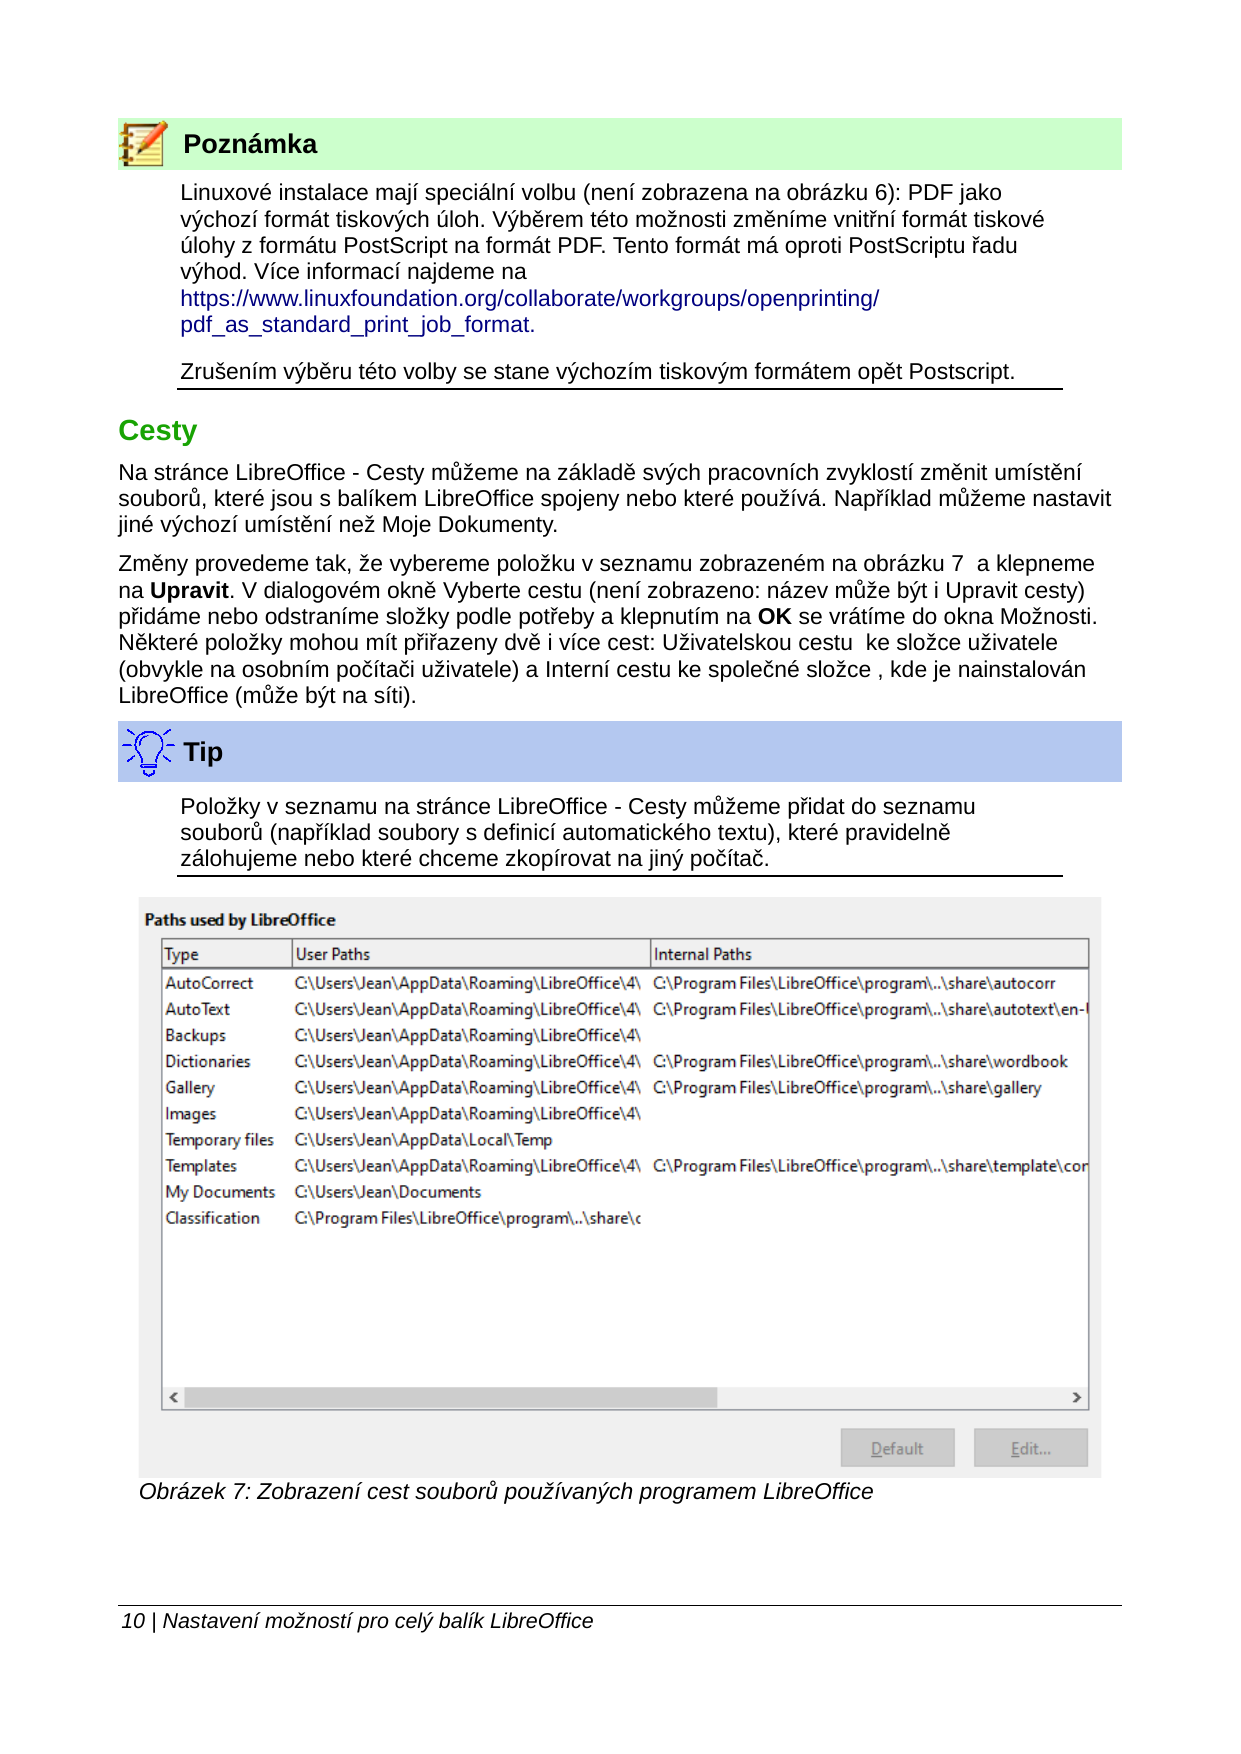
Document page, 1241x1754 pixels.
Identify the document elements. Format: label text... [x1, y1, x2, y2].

text Zrušením výběru této volby se stane výchozím tiskovým formátem opět Postscript. [177, 355, 1063, 388]
picture [138, 897, 1102, 1478]
subtitle Cesty [118, 413, 1122, 447]
subtitle Poznámka [118, 118, 1122, 170]
subtitle Tip [118, 721, 1122, 782]
text Změny provedeme tak, že vybereme položku v seznamu zobrazeném na obrázku 7 a klepneme na Upravit. V dialogovém okně Vyberte cestu (není zobrazeno: název může být i Upravit cesty) přidáme nebo odstraníme složky podle potřeby a klepnutím na OK se vrátíme do okna Možnosti. Některé položky mohou mít přiřazeny dvě i více cest: Uživatelskou cestu ke složce uživatele (obvykle na osobním počítači uživatele) a Interní cestu ke společné složce , kde je nainstalován LibreOffice (může být na síti). [118, 550, 1122, 708]
picture [119, 721, 179, 781]
text Linuxové instalace mají speciální volbu (není zobrazena na obrázku 6): PDF jako výchozí formát tiskových úloh. Výběrem této možnosti změníme vnitřní formát tiskové úlohy z formátu PostScript na formát PDF. Tento formát má oproti PostScriptu řadu výhod. Více informací najdeme na https://www.linuxfoundation.org/collaborate/workgroups/openprinting/pdf_as_standard_print_job_format. [177, 176, 1063, 337]
text Položky v seznamu na stránce LibreOffice - Cesty můžeme přidat do seznamu souborů (například soubory s definicí automatického textu), které pravidelně zálohujeme nebo které chceme zkopírovat na jiný počítač. [177, 789, 1063, 875]
text Na stránce LibreOffice - Cesty můžeme na základě svých pracovních zvyklostí změnit umístění souborů, které jsou s balíkem LibreOffice spojeny nebo které používá. Například můžeme nastavit jiné výchozí umístění než Moje Dokumenty. [118, 459, 1122, 538]
picture [119, 119, 170, 170]
text Obrázek 7: Zobrazení cest souborů používaných programem LibreOffice [139, 1478, 1101, 1504]
